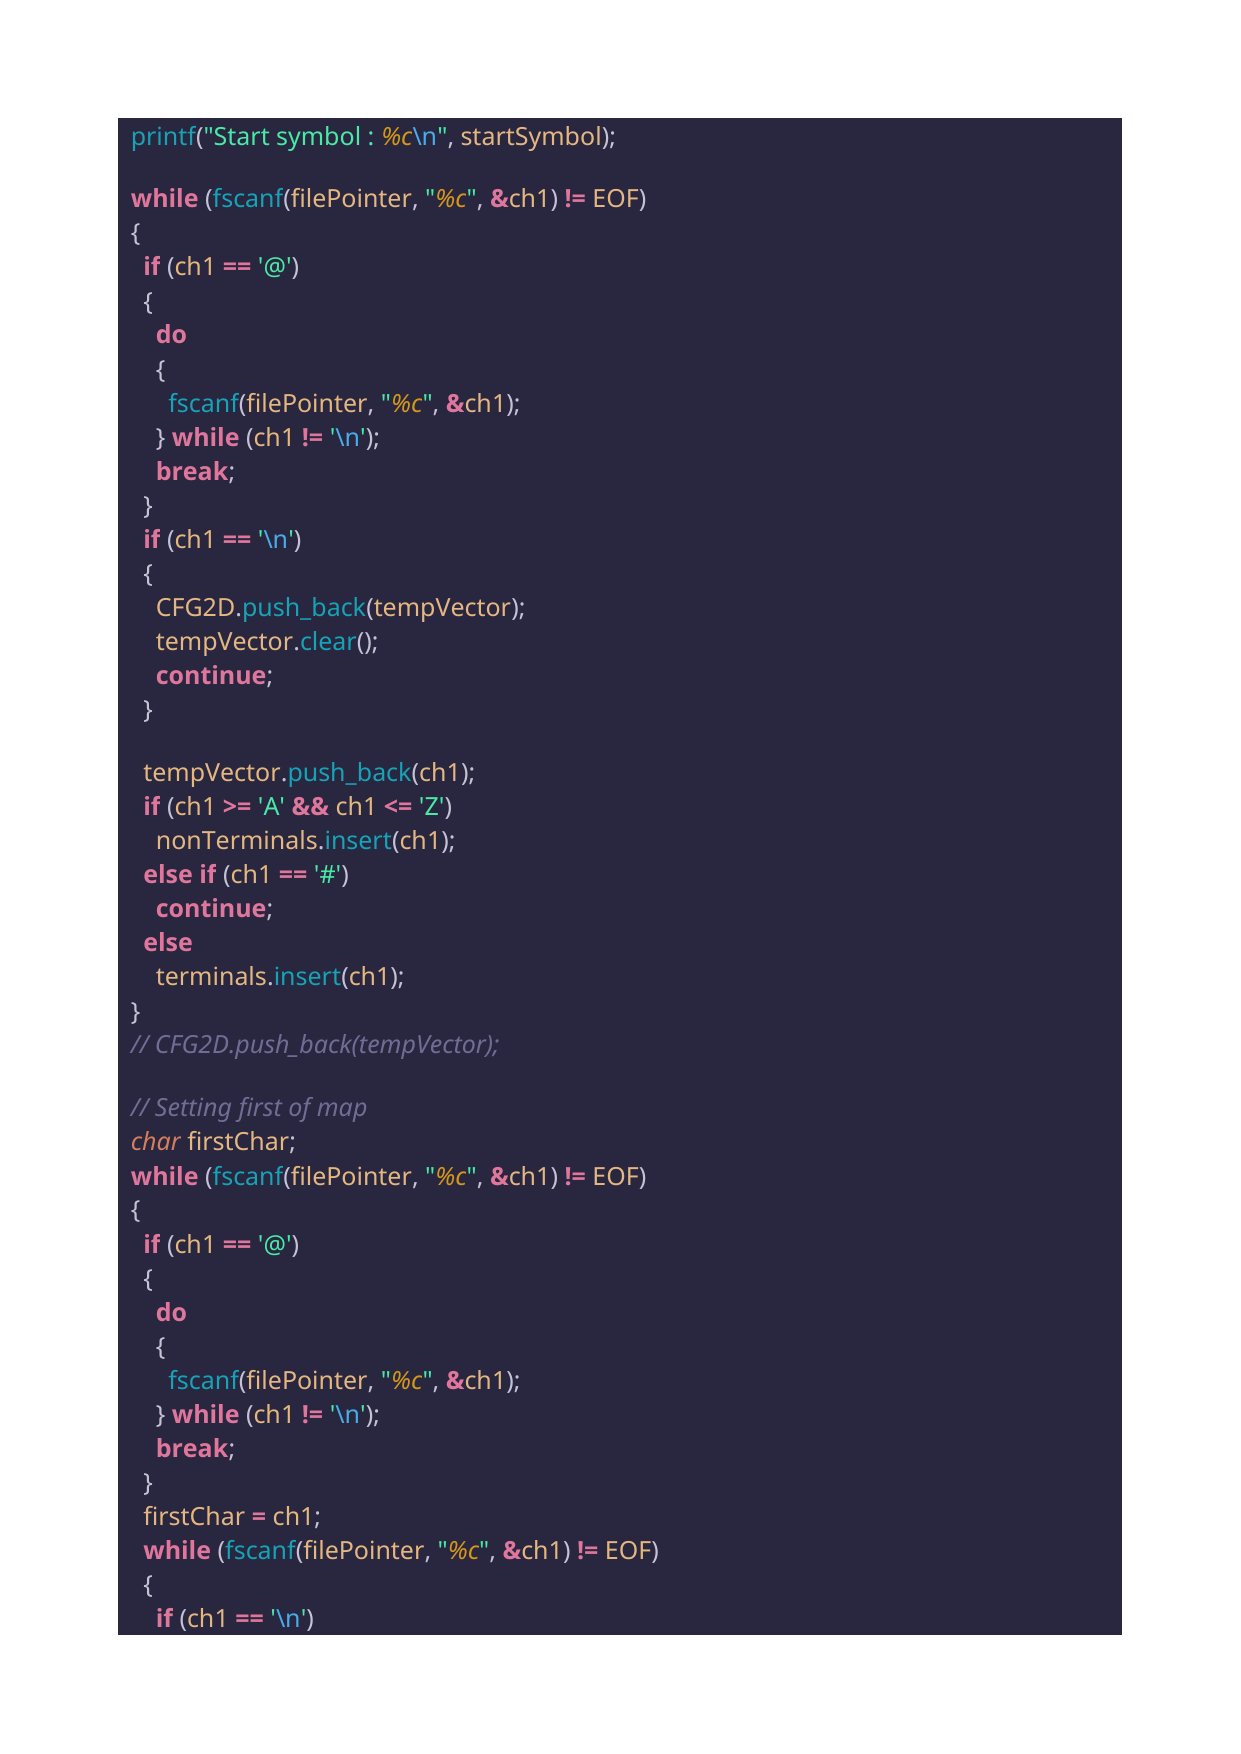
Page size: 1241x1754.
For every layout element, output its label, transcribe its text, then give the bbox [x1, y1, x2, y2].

text if (ch1 == '@') [118, 249, 1122, 283]
text } [118, 993, 1122, 1027]
text } [118, 1465, 1122, 1499]
text break; [118, 453, 1122, 487]
text tempVector.push_back(ch1); [118, 755, 1122, 789]
text { [118, 351, 1122, 385]
text while (fscanf(filePointer, "%c", &ch1) != EOF) [118, 1158, 1122, 1192]
text if (ch1 == '\n') [118, 522, 1122, 556]
text firstChar = ch1; [118, 1499, 1122, 1533]
text { [118, 215, 1122, 249]
text while (fscanf(filePointer, "%c", &ch1) != EOF) [118, 1533, 1122, 1567]
text { [118, 1567, 1122, 1601]
text CFG2D.push_back(tempVector); [118, 590, 1122, 624]
text if (ch1 == '\n') [118, 1601, 1122, 1635]
text } [118, 692, 1122, 726]
text // Setting first of map [118, 1090, 1122, 1124]
text break; [118, 1431, 1122, 1465]
text { [118, 283, 1122, 317]
text continue; [118, 891, 1122, 925]
text char firstChar; [118, 1124, 1122, 1158]
text terminals.insert(ch1); [118, 959, 1122, 993]
text nonTerminals.insert(ch1); [118, 823, 1122, 857]
text } while (ch1 != '\n'); [118, 1397, 1122, 1431]
text { [118, 1260, 1122, 1294]
text do [118, 317, 1122, 351]
text } while (ch1 != '\n'); [118, 419, 1122, 453]
text { [118, 1192, 1122, 1226]
text if (ch1 == '@') [118, 1226, 1122, 1260]
text tempVector.clear(); [118, 624, 1122, 658]
text } [118, 487, 1122, 522]
text continue; [118, 658, 1122, 692]
text while (fscanf(filePointer, "%c", &ch1) != EOF) [118, 181, 1122, 215]
text else if (ch1 == '#') [118, 857, 1122, 891]
text printf("Start symbol : %c\n", startSymbol); [118, 118, 1122, 152]
text do [118, 1294, 1122, 1328]
text // CFG2D.push_back(tempVector); [118, 1027, 1122, 1061]
text fscanf(filePointer, "%c", &ch1); [118, 385, 1122, 419]
text { [118, 556, 1122, 590]
text else [118, 925, 1122, 959]
text if (ch1 >= 'A' && ch1 <= 'Z') [118, 789, 1122, 823]
text { [118, 1328, 1122, 1362]
text fscanf(filePointer, "%c", &ch1); [118, 1362, 1122, 1397]
